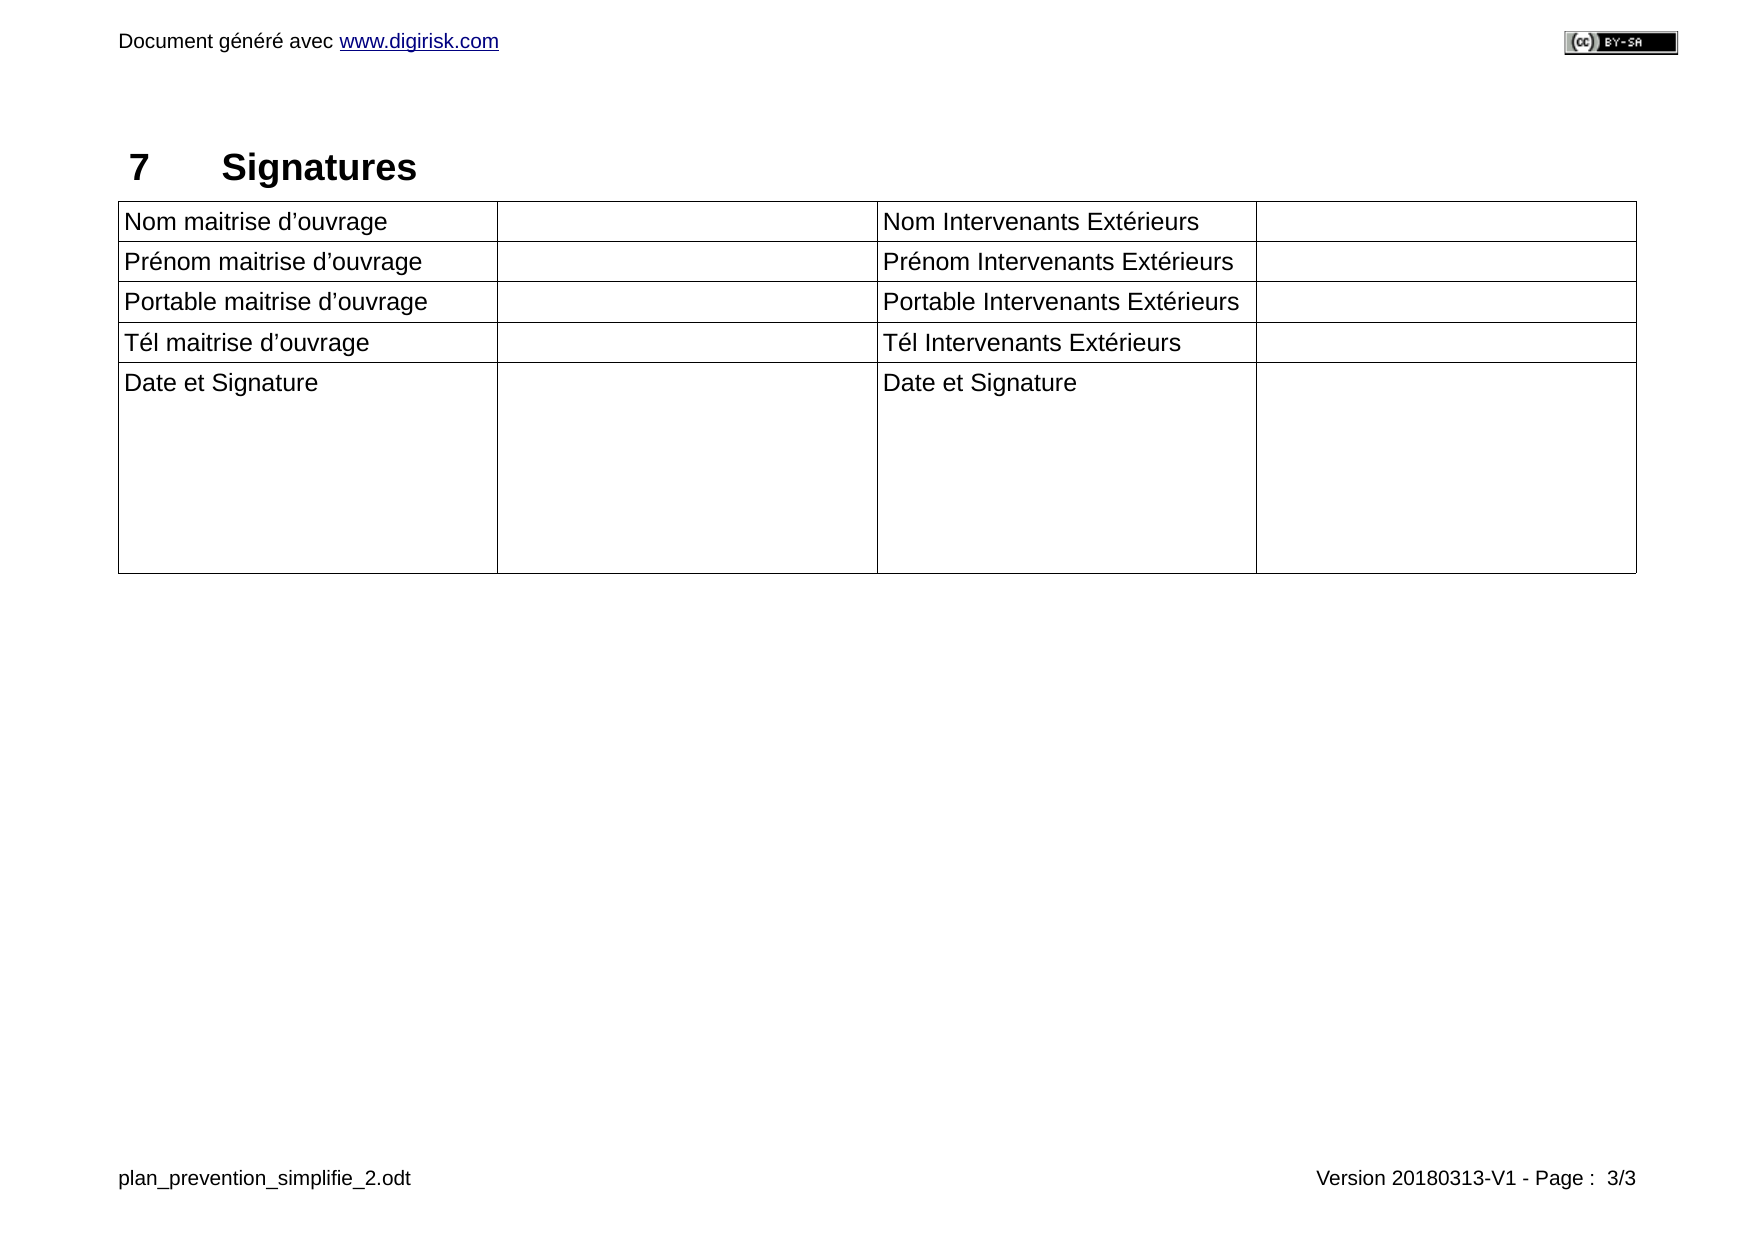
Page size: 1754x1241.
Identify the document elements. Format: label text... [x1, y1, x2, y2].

table_cell Prénom maitrise d’ouvrage [119, 242, 497, 281]
table_cell [498, 242, 877, 281]
table_cell Date et Signature [119, 363, 497, 573]
table_cell [1257, 282, 1636, 322]
table_cell Tél Intervenants Extérieurs [878, 323, 1256, 362]
table_cell Date et Signature [878, 363, 1256, 573]
table_header Nom maitrise d’ouvrage [119, 202, 497, 241]
table_cell [1257, 363, 1636, 573]
table_cell [1257, 242, 1636, 281]
table_header Nom Intervenants Extérieurs [878, 202, 1256, 241]
table_cell Portable maitrise d’ouvrage [119, 282, 497, 322]
table_header [498, 202, 877, 241]
table_cell [498, 363, 877, 573]
table_cell [498, 282, 877, 322]
subtitle Signatures [118, 144, 1636, 188]
picture [1564, 31, 1679, 55]
table_cell Portable Intervenants Extérieurs [878, 282, 1256, 322]
table_cell [498, 323, 877, 362]
table_header [1257, 202, 1636, 241]
table_cell Prénom Intervenants Extérieurs [878, 242, 1256, 281]
table_cell Tél maitrise d’ouvrage [119, 323, 497, 362]
table_cell [1257, 323, 1636, 362]
